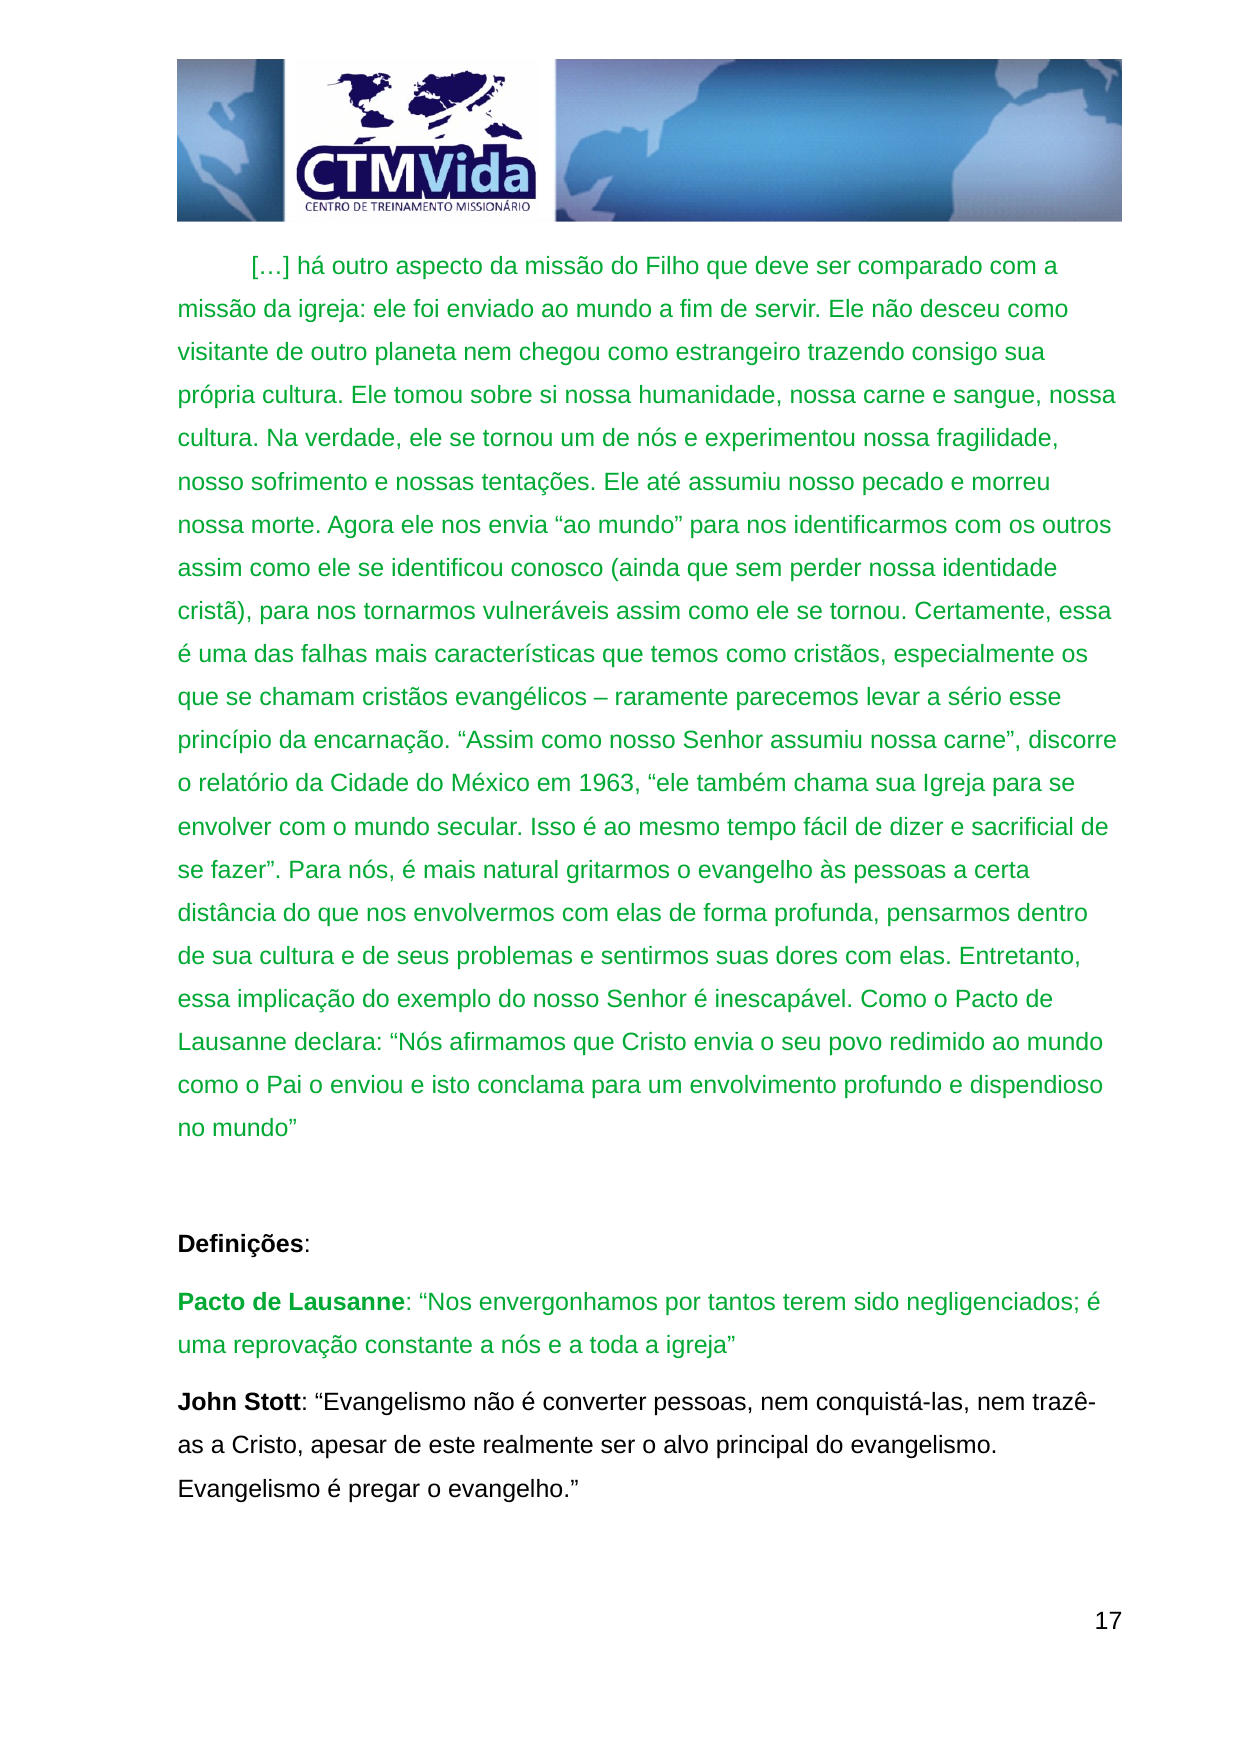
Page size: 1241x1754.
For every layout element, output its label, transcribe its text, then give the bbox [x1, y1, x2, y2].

text […] há outro aspecto da missão do Filho que deve ser comparado com a missão da igreja: ele foi enviado ao mundo a fim de servir. Ele não desceu como visitante de outro planeta nem chegou como estrangeiro trazendo consigo sua própria cultura. Ele tomou sobre si nossa humanidade, nossa carne e sangue, nossa cultura. Na verdade, ele se tornou um de nós e experimentou nossa fragilidade, nosso sofrimento e nossas tentações. Ele até assumiu nosso pecado e morreu nossa morte. Agora ele nos envia “ao mundo” para nos identificarmos com os outros assim como ele se identificou conosco (ainda que sem perder nossa identidade cristã), para nos tornarmos vulneráveis assim como ele se tornou. Certamente, essa é uma das falhas mais características que temos como cristãos, especialmente os que se chamam cristãos evangélicos – raramente parecemos levar a sério esse princípio da encarnação. “Assim como nosso Senhor assumiu nossa carne”, discorre o relatório da Cidade do México em 1963, “ele também chama sua Igreja para se envolver com o mundo secular. Isso é ao mesmo tempo fácil de dizer e sacrificial de se fazer”. Para nós, é mais natural gritarmos o evangelho às pessoas a certa distância do que nos envolvermos com elas de forma profunda, pensarmos dentro de sua cultura e de seus problemas e sentirmos suas dores com elas. Entretanto, essa implicação do exemplo do nosso Senhor é inescapável. Como o Pacto de Lausanne declara: “Nós afirmamos que Cristo envia o seu povo redimido ao mundo como o Pai o enviou e isto conclama para um envolvimento profundo e dispendioso no mundo” [177, 251, 1122, 1142]
text John Stott: “Evangelismo não é converter pessoas, nem conquistá-las, nem trazê-as a Cristo, apesar de este realmente ser o alvo principal do evangelismo. Evangelismo é pregar o evangelho.” [177, 1387, 1122, 1502]
picture [177, 59, 1122, 222]
text Definições: [177, 1229, 1122, 1258]
text Pacto de Lausanne: “Nos envergonhamos por tantos terem sido negligenciados; é uma reprovação constante a nós e a toda a igreja” [177, 1287, 1122, 1358]
